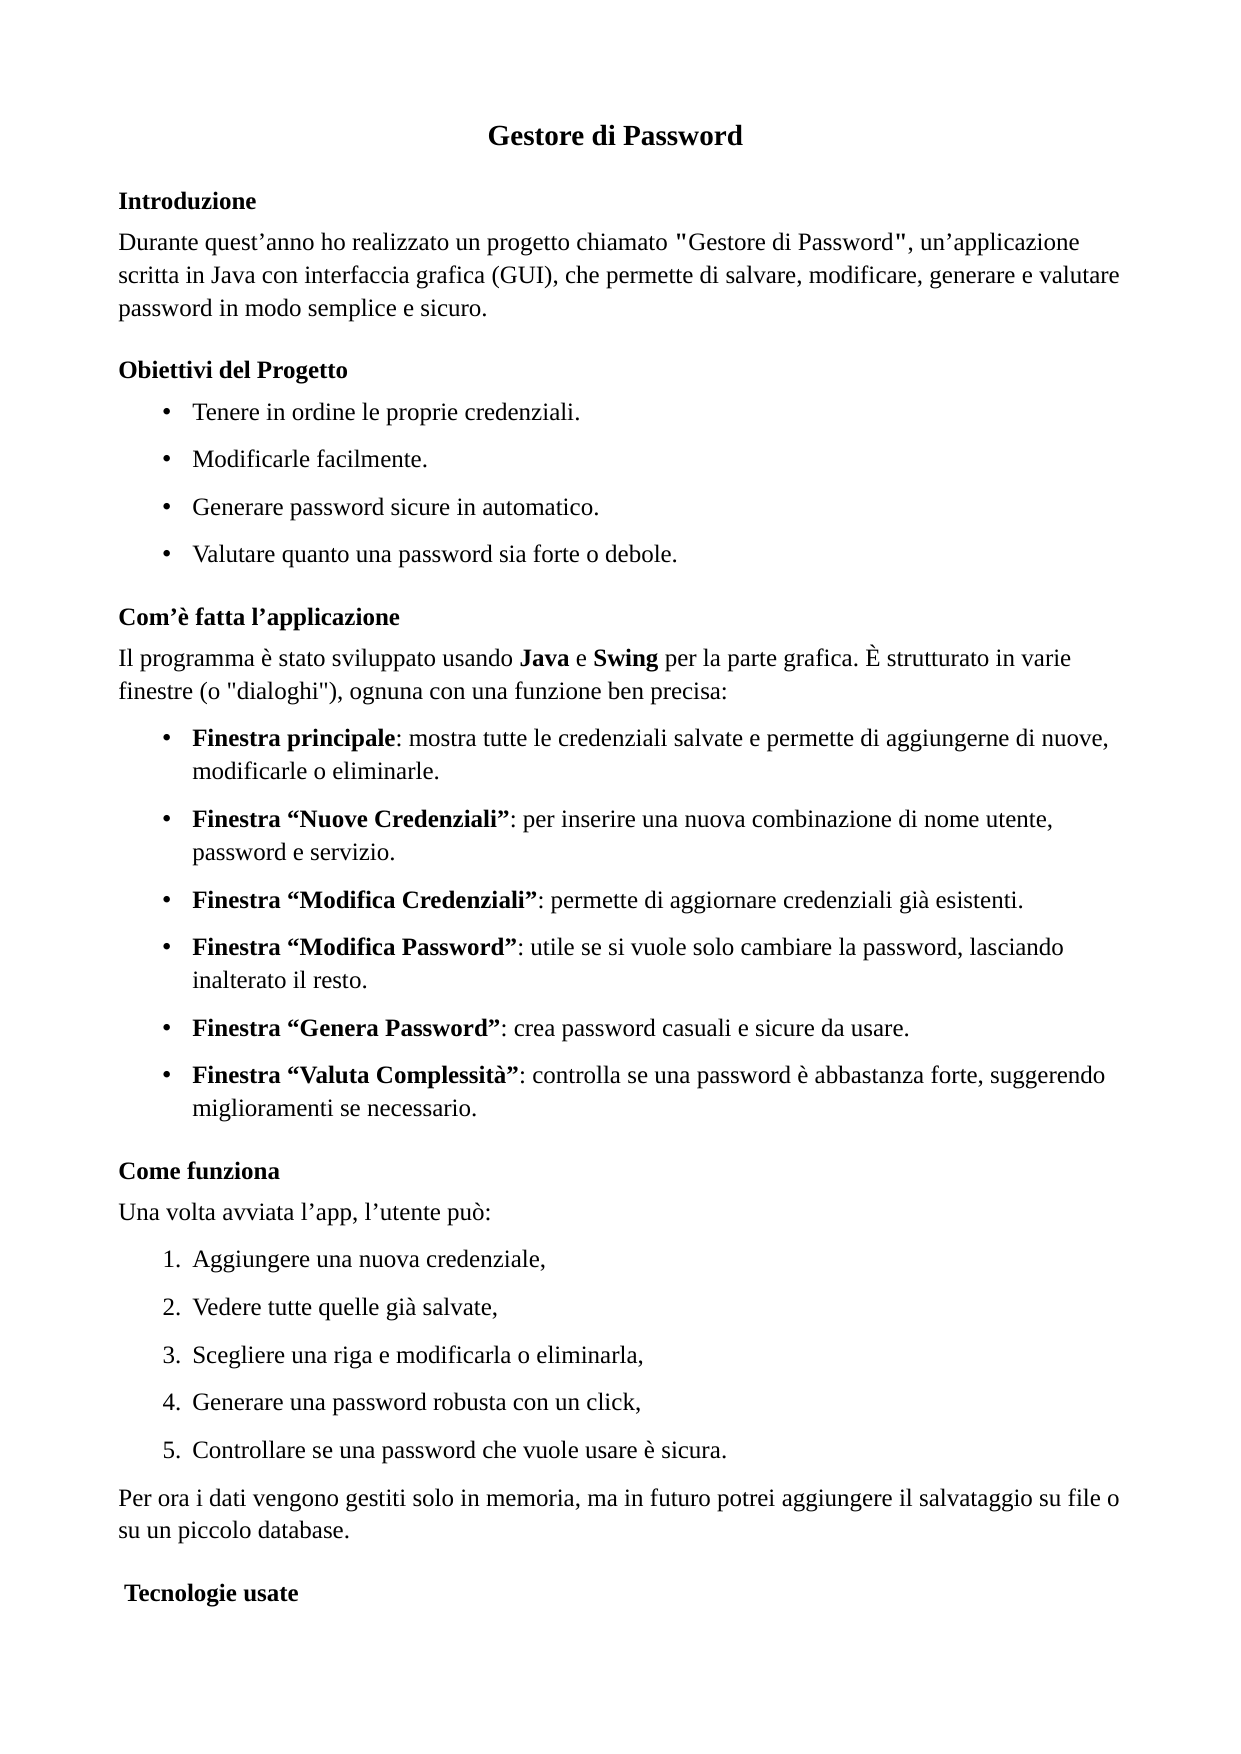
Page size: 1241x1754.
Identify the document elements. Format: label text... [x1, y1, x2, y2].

text Una volta avviata l’app, l’utente può: [118, 1197, 1122, 1226]
list Controllare se una password che vuole usare è sicura. [162, 1435, 1122, 1464]
subtitle Come funziona [118, 1156, 1122, 1184]
text Il programma è stato sviluppato usando Java e Swing per la parte grafica. È strutturato in varie finestre (o "dialoghi"), ognuna con una funzione ben precisa: [118, 643, 1122, 704]
list Aggiungere una nuova credenziale, [162, 1244, 1122, 1273]
list Modificarle facilmente. [162, 444, 1122, 473]
list Valutare quanto una password sia forte o debole. [162, 539, 1122, 568]
subtitle Com’è fatta l’applicazione [118, 602, 1122, 630]
list Finestra principale: mostra tutte le credenziali salvate e permette di aggiungerne di nuove, modificarle o eliminarle. [162, 723, 1122, 785]
list Generare una password robusta con un click, [162, 1387, 1122, 1416]
list Finestra “Valuta Complessità”: controlla se una password è abbastanza forte, suggerendo miglioramenti se necessario. [162, 1061, 1122, 1122]
subtitle Introduzione [118, 186, 1122, 214]
list Tenere in ordine le proprie credenziali. [162, 397, 1122, 425]
text Per ora i dati vengono gestiti solo in memoria, ma in futuro potrei aggiungere il salvataggio su file o su un piccolo database. [118, 1483, 1122, 1544]
list Finestra “Nuove Credenziali”: per inserire una nuova combinazione di nome utente, password e servizio. [162, 804, 1122, 866]
text Gestore di Password [118, 118, 1122, 152]
list Finestra “Modifica Credenziali”: permette di aggiornare credenziali già esistenti. [162, 885, 1122, 913]
list Finestra “Modifica Password”: utile se si vuole solo cambiare la password, lasciando inalterato il resto. [162, 932, 1122, 994]
list Generare password sicure in automatico. [162, 492, 1122, 521]
list Scegliere una riga e modificarla o eliminarla, [162, 1340, 1122, 1368]
subtitle Tecnologie usate [118, 1578, 1122, 1607]
list Finestra “Genera Password”: crea password casuali e sicure da usare. [162, 1013, 1122, 1042]
list Vedere tutte quelle già salvate, [162, 1292, 1122, 1321]
text Durante quest’anno ho realizzato un progetto chiamato "Gestore di Password", un’applicazione scritta in Java con interfaccia grafica (GUI), che permette di salvare, modificare, generare e valutare password in modo semplice e sicuro. [118, 227, 1122, 322]
subtitle Obiettivi del Progetto [118, 355, 1122, 384]
